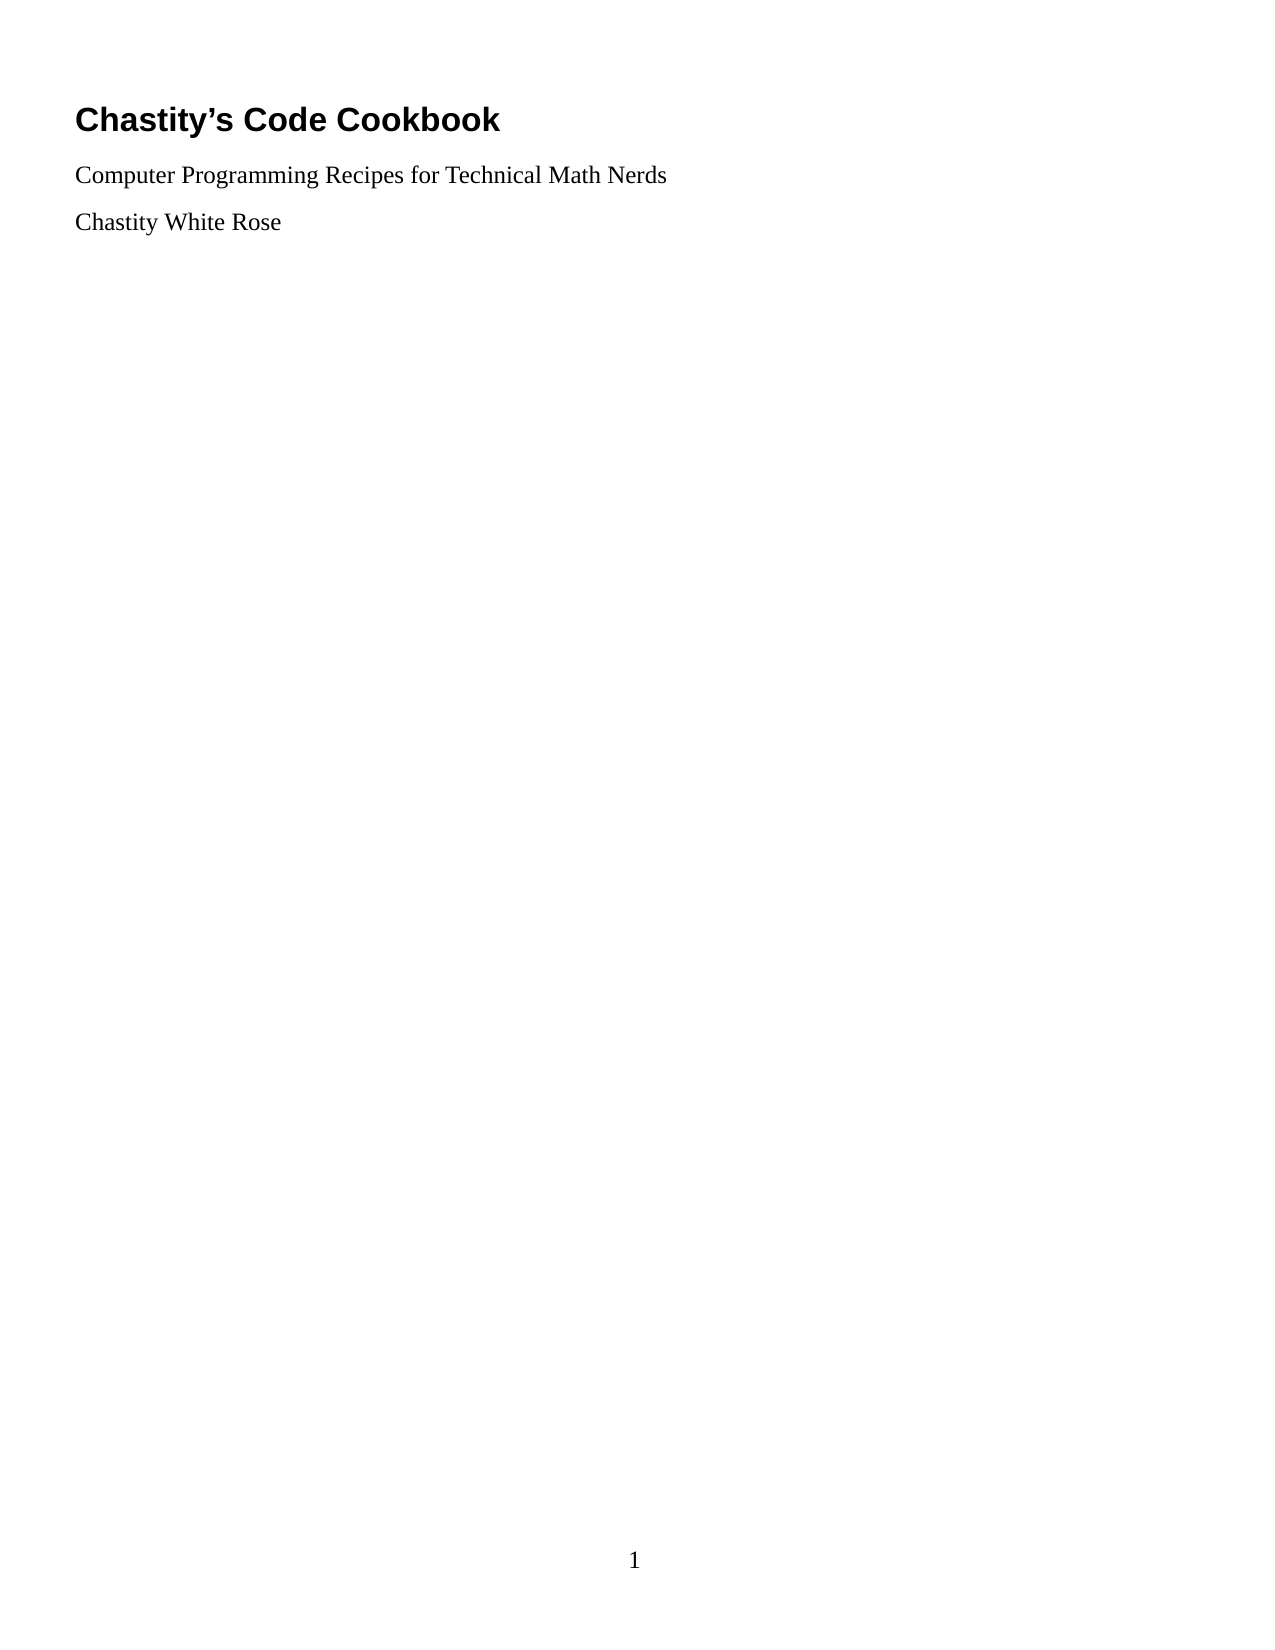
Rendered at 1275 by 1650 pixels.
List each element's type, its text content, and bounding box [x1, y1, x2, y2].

text Chastity White Rose [75, 207, 1200, 236]
text Computer Programming Recipes for Technical Math Nerds [75, 160, 1200, 189]
subtitle Chastity’s Code Cookbook [75, 100, 1200, 139]
